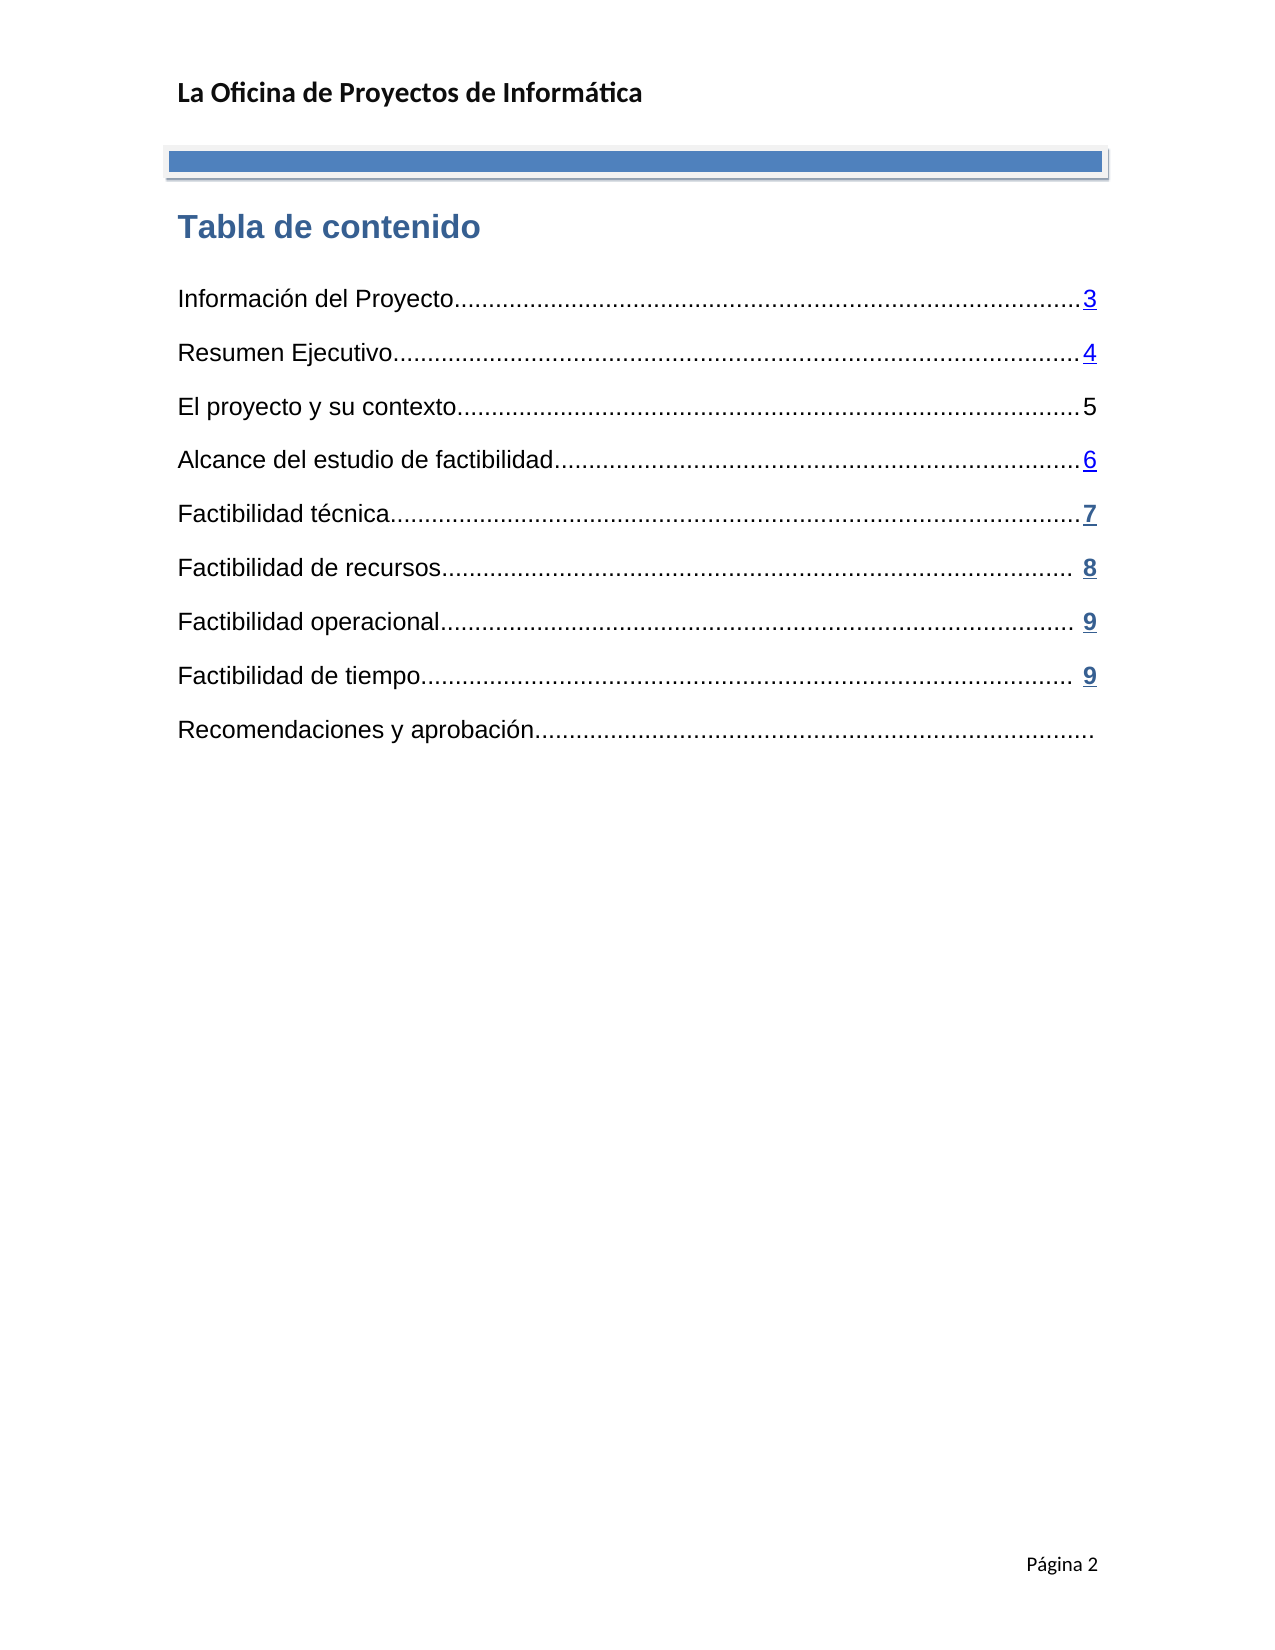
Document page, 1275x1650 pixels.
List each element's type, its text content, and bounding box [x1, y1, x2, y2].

text Tabla de contenido [177, 207, 1098, 245]
text Factibilidad técnica 7 [177, 499, 1098, 528]
text El proyecto y su contexto 5 [177, 392, 1098, 420]
text Recomendaciones y aprobación [177, 715, 1098, 743]
text Factibilidad operacional 9 [177, 607, 1098, 636]
text Alcance del estudio de factibilidad 6 [177, 446, 1098, 474]
text Factibilidad de tiempo 9 [177, 661, 1098, 690]
text Resumen Ejecutivo 4 [177, 338, 1098, 367]
text Factibilidad de recursos 8 [177, 553, 1098, 582]
text Información del Proyecto 3 [177, 284, 1098, 313]
